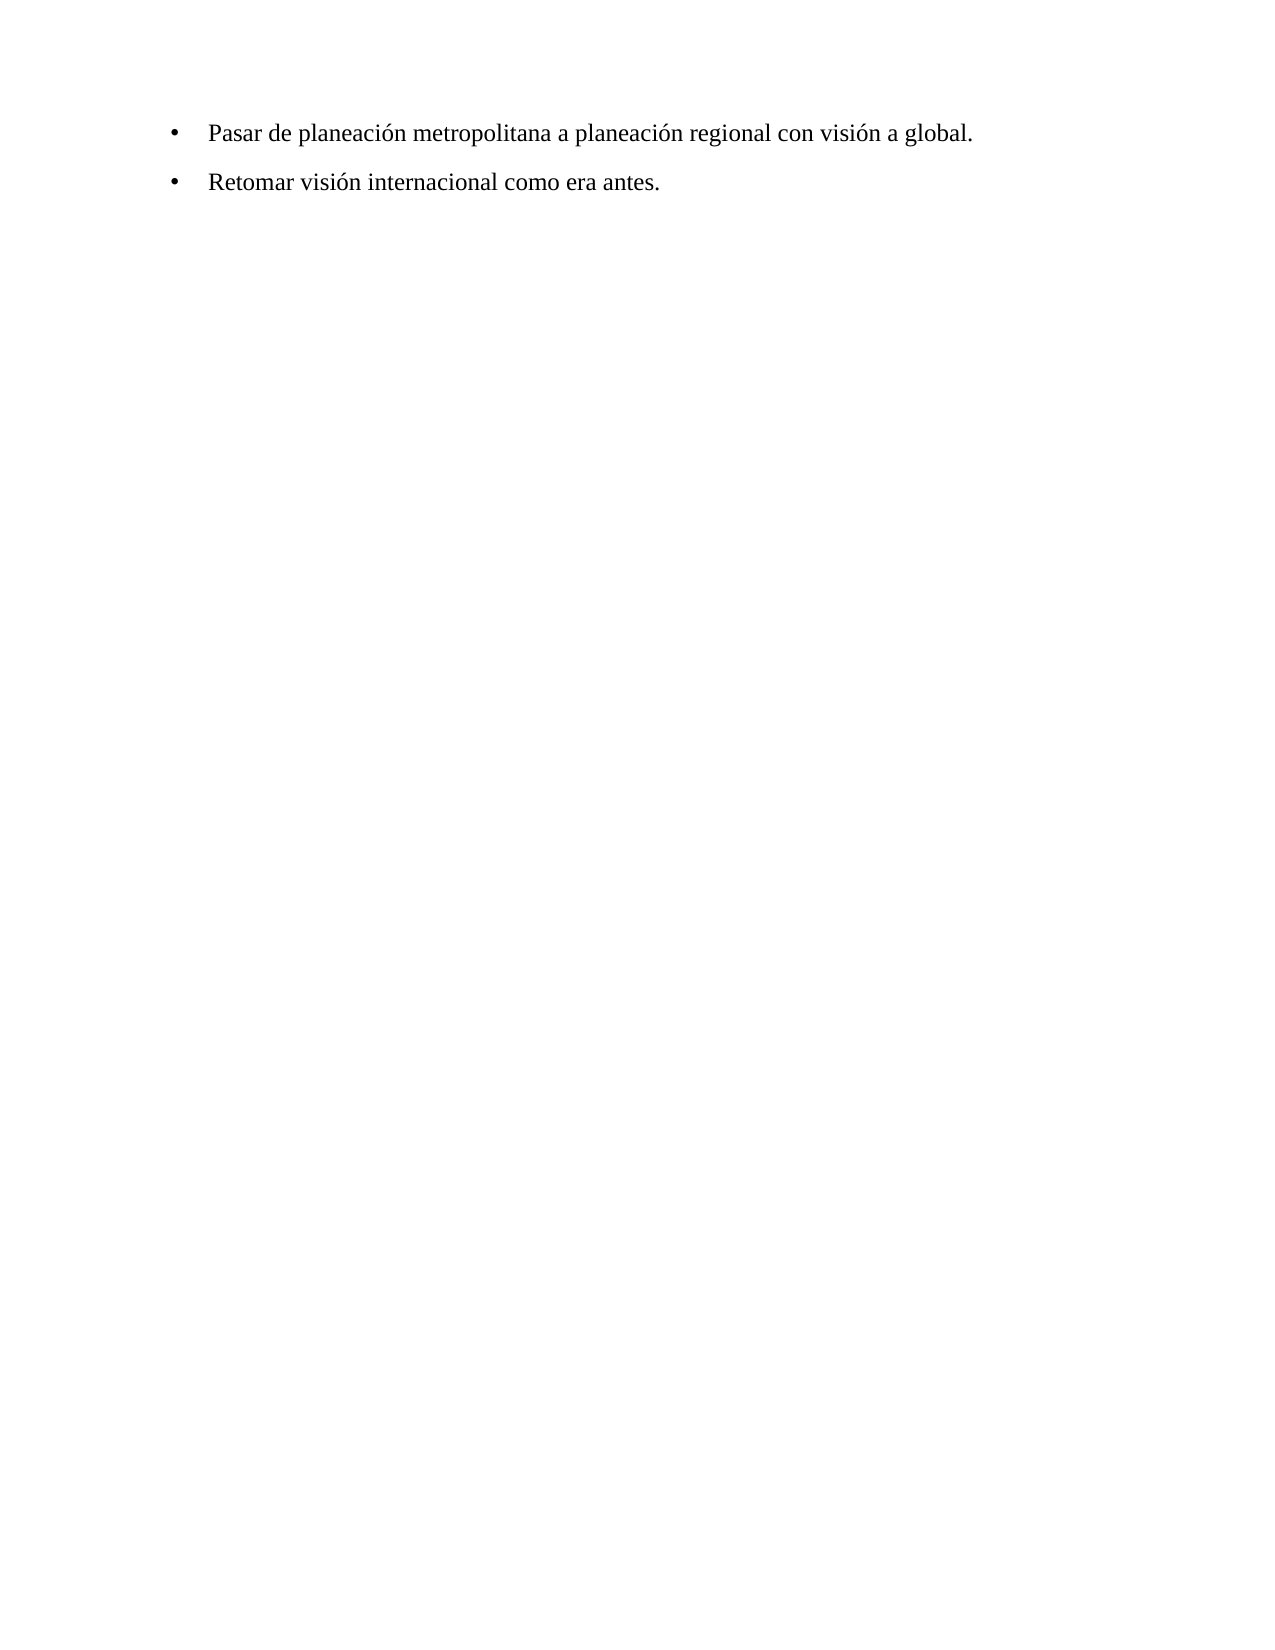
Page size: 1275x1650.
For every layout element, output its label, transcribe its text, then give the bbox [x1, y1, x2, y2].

list Retomar visión internacional como era antes. [170, 167, 1216, 196]
list Pasar de planeación metropolitana a planeación regional con visión a global. [170, 118, 1216, 147]
